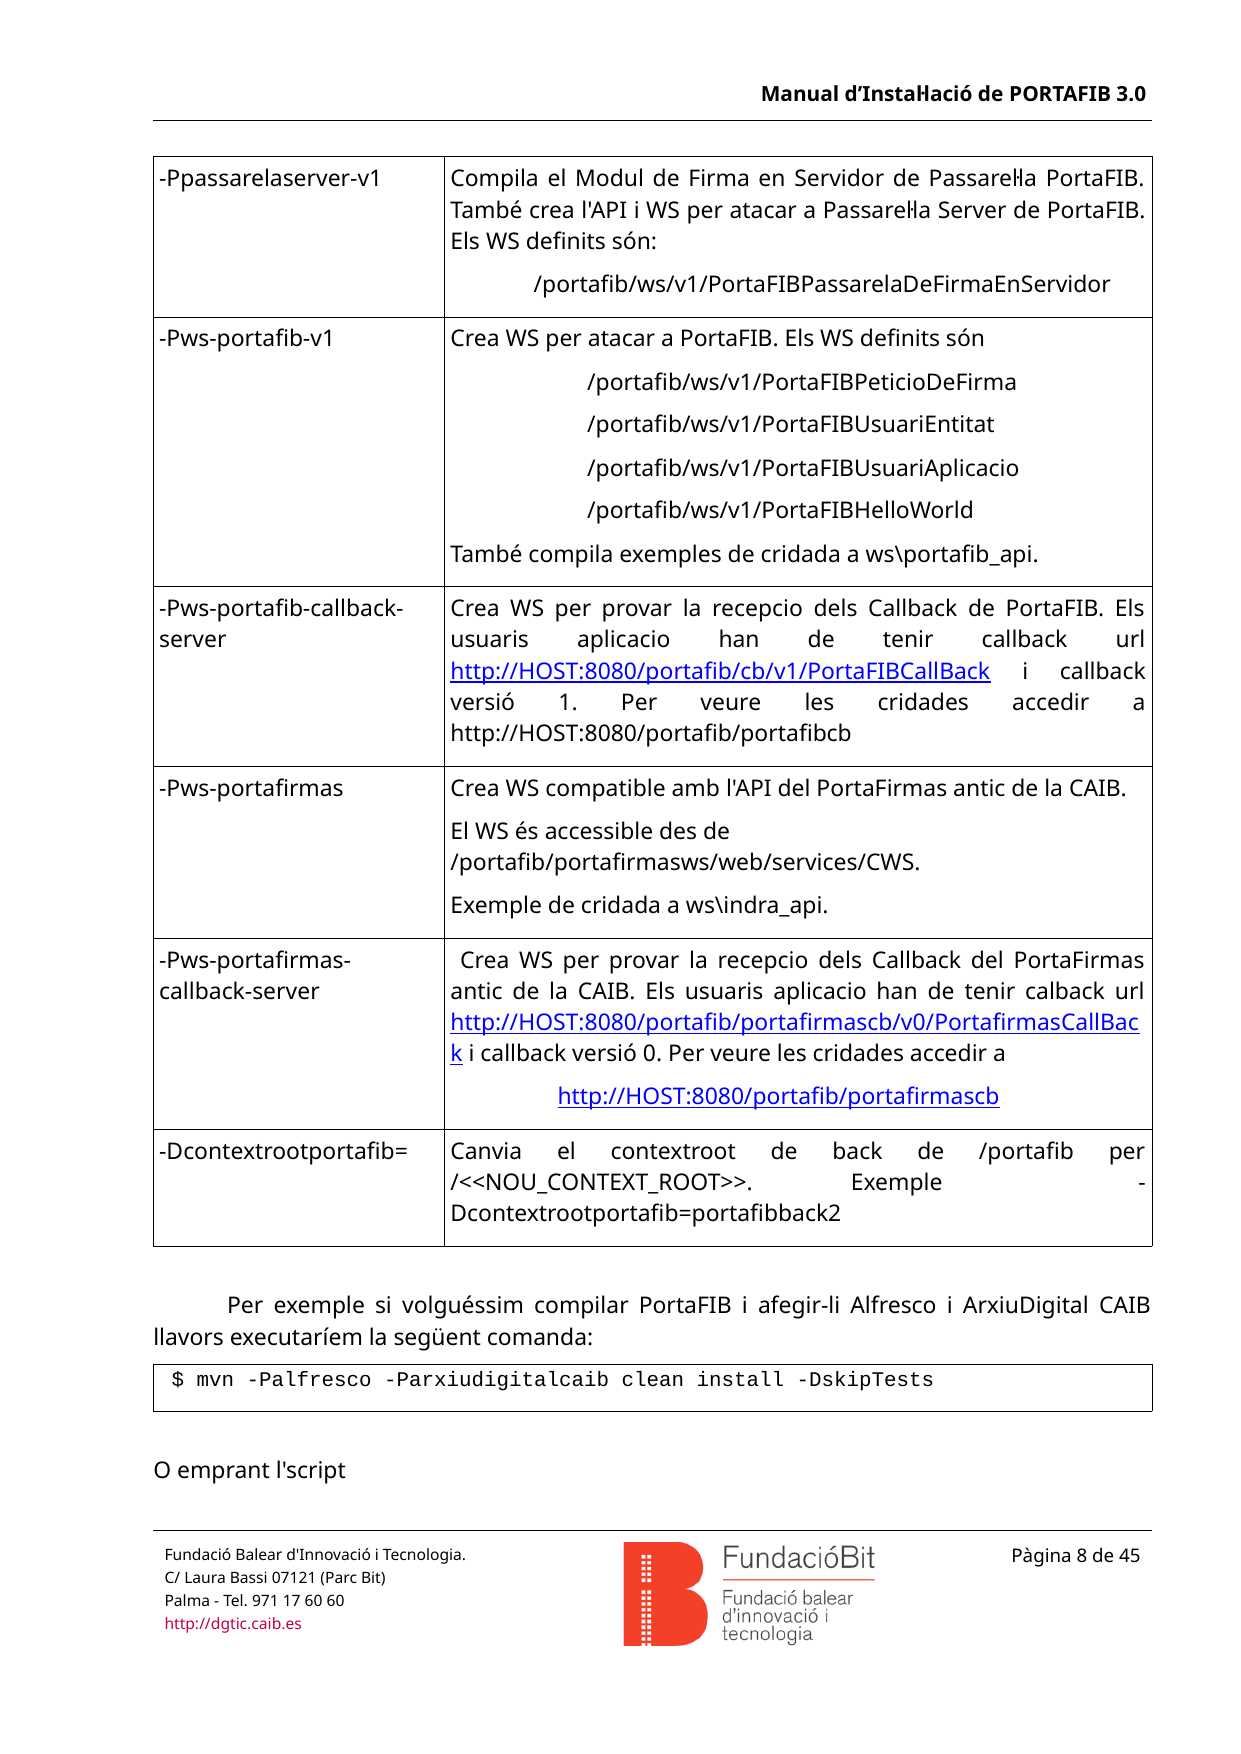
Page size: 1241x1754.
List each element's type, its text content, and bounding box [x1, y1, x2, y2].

table_cell Crea WS per provar la recepcio dels Callback de PortaFIB. Els usuaris aplicacio han de tenir callback url http://HOST:8080/portafib/cb/v1/PortaFIBCallBack i callback versió 1. Per veure les cridades accedir a http://HOST:8080/portafib/portafibcb [445, 587, 1152, 766]
table_cell Crea WS per provar la recepcio dels Callback del PortaFirmas antic de la CAIB. Els usuaris aplicacio han de tenir calback url http://HOST:8080/portafib/portafirmascb/v0/PortafirmasCallBack i callback versió 0. Per veure les cridades accedir a http://HOST:8080/portafib/portafirmascb [445, 939, 1152, 1129]
table_cell Canvia el contextroot de back de /portafib per /<<NOU_CONTEXT_ROOT>>. Exemple -Dcontextrootportafib=portafibback2 [445, 1130, 1152, 1246]
text Per exemple si volguéssim compilar PortaFIB i afegir-li Alfresco i ArxiuDigital CAIB llavors executaríem la següent comanda: [153, 1289, 1152, 1352]
table_cell Crea WS compatible amb l'API del PortaFirmas antic de la CAIB. El WS és accessible des de /portafib/portafirmasws/web/services/CWS. Exemple de cridada a ws\indra_api. [445, 767, 1152, 938]
text O emprant l'script [153, 1454, 1152, 1485]
table_cell -Pws-portafirmas [154, 767, 444, 938]
table_cell -Pws-portafib-v1 [154, 318, 444, 586]
table_cell -Ppassarelaserver-v1 [154, 157, 444, 317]
table_header $ mvn -Palfresco -Parxiudigitalcaib clean install -DskipTests [154, 1365, 1152, 1411]
table_cell -Pws-portafib-callback-server [154, 587, 444, 766]
table_cell Crea WS per atacar a PortaFIB. Els WS definits són /portafib/ws/v1/PortaFIBPeticioDeFirma /portafib/ws/v1/PortaFIBUsuariEntitat /portafib/ws/v1/PortaFIBUsuariAplicacio /portafib/ws/v1/PortaFIBHelloWorld També compila exemples de cridada a ws\portafib_api. [445, 318, 1152, 586]
table_cell -Pws-portafirmas-callback-server [154, 939, 444, 1129]
table_cell -Dcontextrootportafib= [154, 1130, 444, 1246]
picture [623, 1542, 875, 1646]
table_cell Compila el Modul de Firma en Servidor de Passarel·la PortaFIB. També crea l'API i WS per atacar a Passarel·la Server de PortaFIB. Els WS definits són: /portafib/ws/v1/PortaFIBPassarelaDeFirmaEnServidor [445, 157, 1152, 317]
